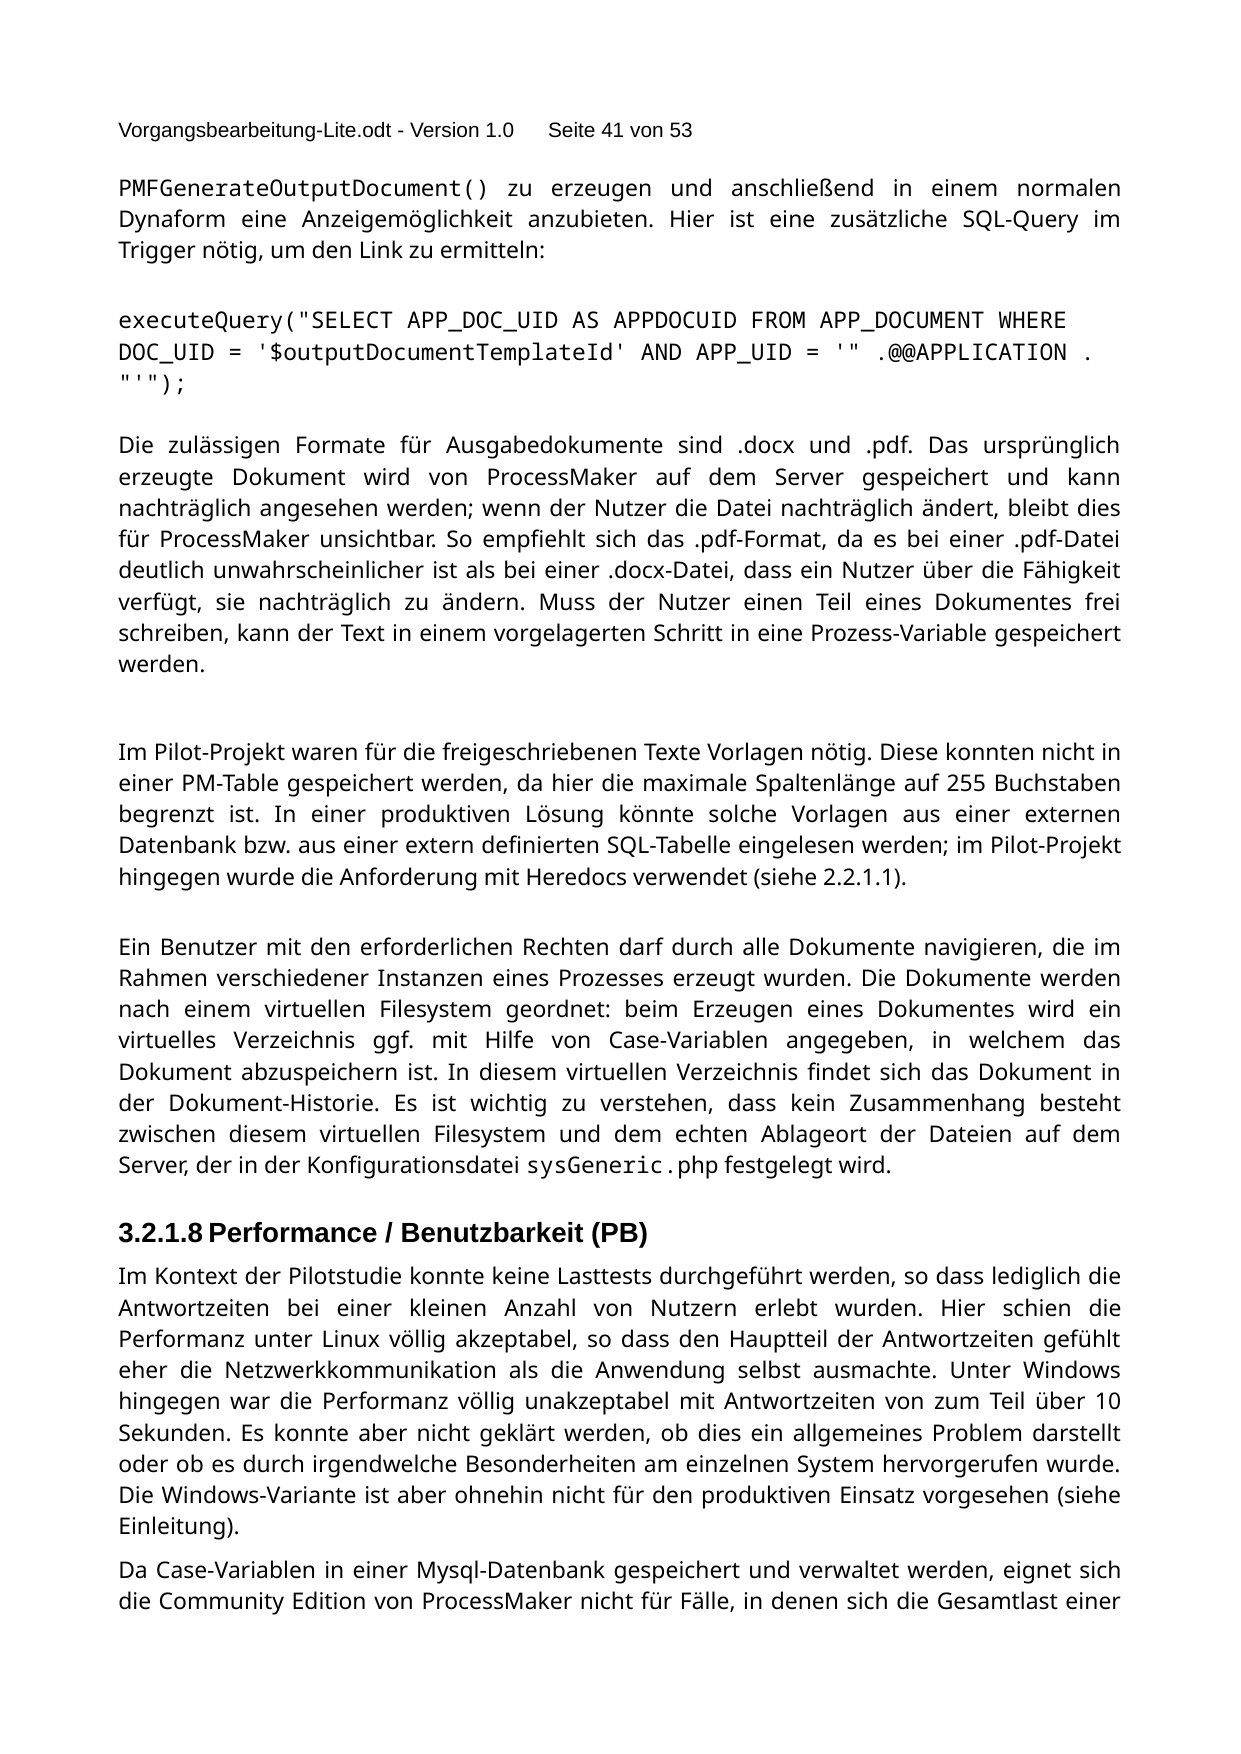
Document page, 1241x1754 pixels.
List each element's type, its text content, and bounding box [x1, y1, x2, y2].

text Die zulässigen Formate für Ausgabedokumente sind .docx und .pdf. Das ursprünglich erzeugte Dokument wird von ProcessMaker auf dem Server gespeichert und kann nachträglich angesehen werden; wenn der Nutzer die Datei nachträglich ändert, bleibt dies für ProcessMaker unsichtbar. So empfiehlt sich das .pdf-Format, da es bei einer .pdf-Datei deutlich unwahrscheinlicher ist als bei einer .docx-Datei, dass ein Nutzer über die Fähigkeit verfügt, sie nachträglich zu ändern. Muss der Nutzer einen Teil eines Dokumentes frei schreiben, kann der Text in einem vorgelagerten Schritt in eine Prozess-Variable gespeichert werden. [118, 429, 1122, 679]
text Da Case-Variablen in einer Mysql-Datenbank gespeichert und verwaltet werden, eignet sich die Community Edition von ProcessMaker nicht für Fälle, in denen sich die Gesamtlast einer [118, 1554, 1122, 1616]
text executeQuery("SELECT APP_DOC_UID AS APPDOCUID FROM APP_DOCUMENT WHERE DOC_UID = '$outputDocumentTemplateId' AND APP_UID = '" .@@APPLICATION . "'"); [118, 304, 1122, 398]
text PMFGenerateOutputDocument() zu erzeugen und anschließend in einem normalen Dynaform eine Anzeigemöglichkeit anzubieten. Hier ist eine zusätzliche SQL-Query im Trigger nötig, um den Link zu ermitteln: [118, 172, 1122, 265]
text Im Kontext der Pilotstudie konnte keine Lasttests durchgeführt werden, so dass lediglich die Antwortzeiten bei einer kleinen Anzahl von Nutzern erlebt wurden. Hier schien die Performanz unter Linux völlig akzeptabel, so dass den Hauptteil der Antwortzeiten gefühlt eher die Netzwerkkommunikation als die Anwendung selbst ausmachte. Unter Windows hingegen war die Performanz völlig unakzeptabel mit Antwortzeiten von zum Teil über 10 Sekunden. Es konnte aber nicht geklärt werden, ob dies ein allgemeines Problem darstellt oder ob es durch irgendwelche Besonderheiten am einzelnen System hervorgerufen wurde. Die Windows-Variante ist aber ohnehin nicht für den produktiven Einsatz vorgesehen (siehe Einleitung). [118, 1260, 1122, 1541]
text Ein Benutzer mit den erforderlichen Rechten darf durch alle Dokumente navigieren, die im Rahmen verschiedener Instanzen eines Prozesses erzeugt wurden. Die Dokumente werden nach einem virtuellen Filesystem geordnet: beim Erzeugen eines Dokumentes wird ein virtuelles Verzeichnis ggf. mit Hilfe von Case-Variablen angegeben, in welchem das Dokument abzuspeichern ist. In diesem virtuellen Verzeichnis findet sich das Dokument in der Dokument-Historie. Es ist wichtig zu verstehen, dass kein Zusammenhang besteht zwischen diesem virtuellen Filesystem und dem echten Ablageort der Dateien auf dem Server, der in der Konfigurationsdatei sysGeneric.php festgelegt wird. [118, 931, 1122, 1181]
subtitle Performance / Benutzbarkeit (PB) [118, 1216, 1122, 1248]
text Im Pilot-Projekt waren für die freigeschriebenen Texte Vorlagen nötig. Diese konnten nicht in einer PM-Table gespeichert werden, da hier die maximale Spaltenlänge auf 255 Buchstaben begrenzt ist. In einer produktiven Lösung könnte solche Vorlagen aus einer externen Datenbank bzw. aus einer extern definierten SQL-Tabelle eingelesen werden; im Pilot-Projekt hingegen wurde die Anforderung mit Heredocs verwendet (siehe 2.2.1.1). [118, 735, 1122, 892]
